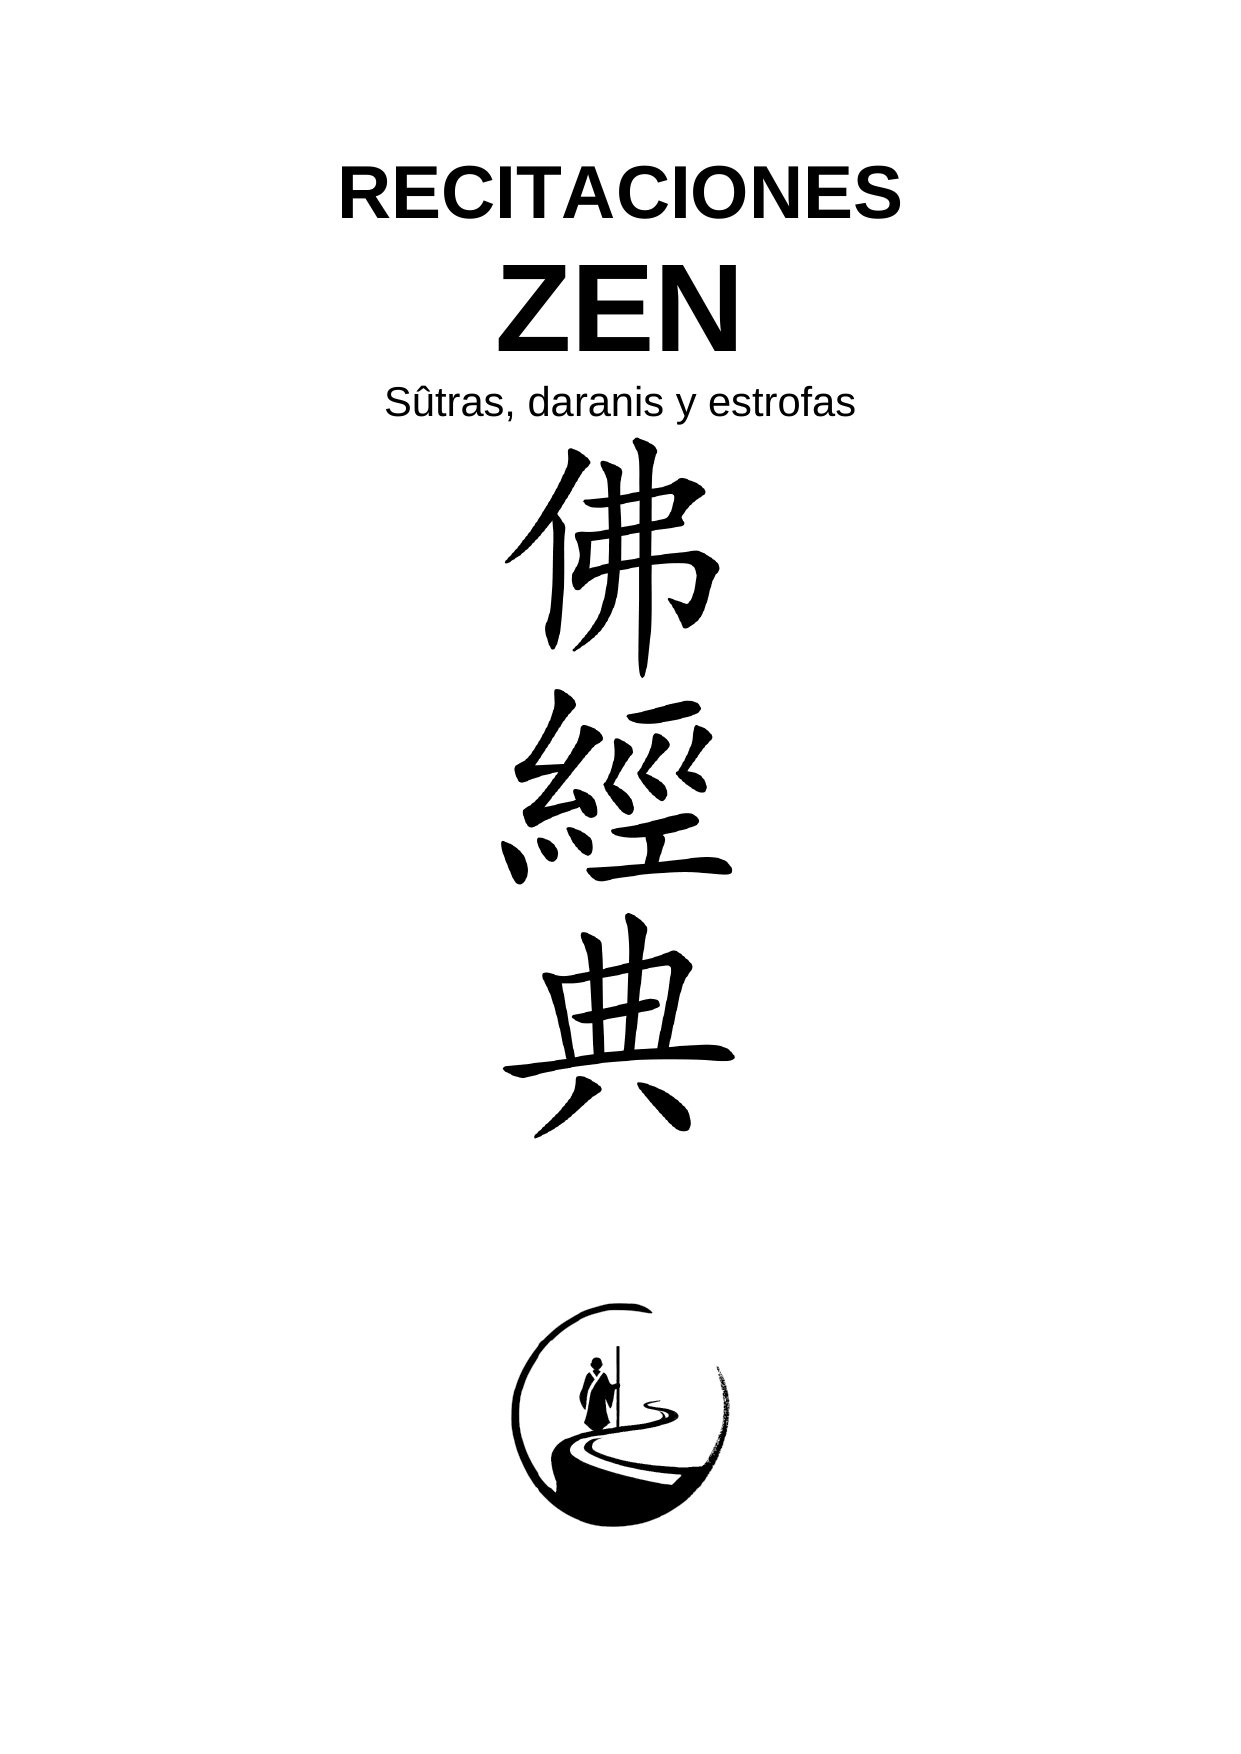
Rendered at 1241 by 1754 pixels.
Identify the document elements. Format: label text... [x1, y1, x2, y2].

subtitle Sûtras, daranis y estrofas [148, 378, 1092, 426]
subtitle ZEN [148, 234, 1092, 378]
picture [498, 1292, 742, 1537]
picture [473, 425, 767, 1156]
subtitle RECITACIONES [148, 148, 1092, 234]
